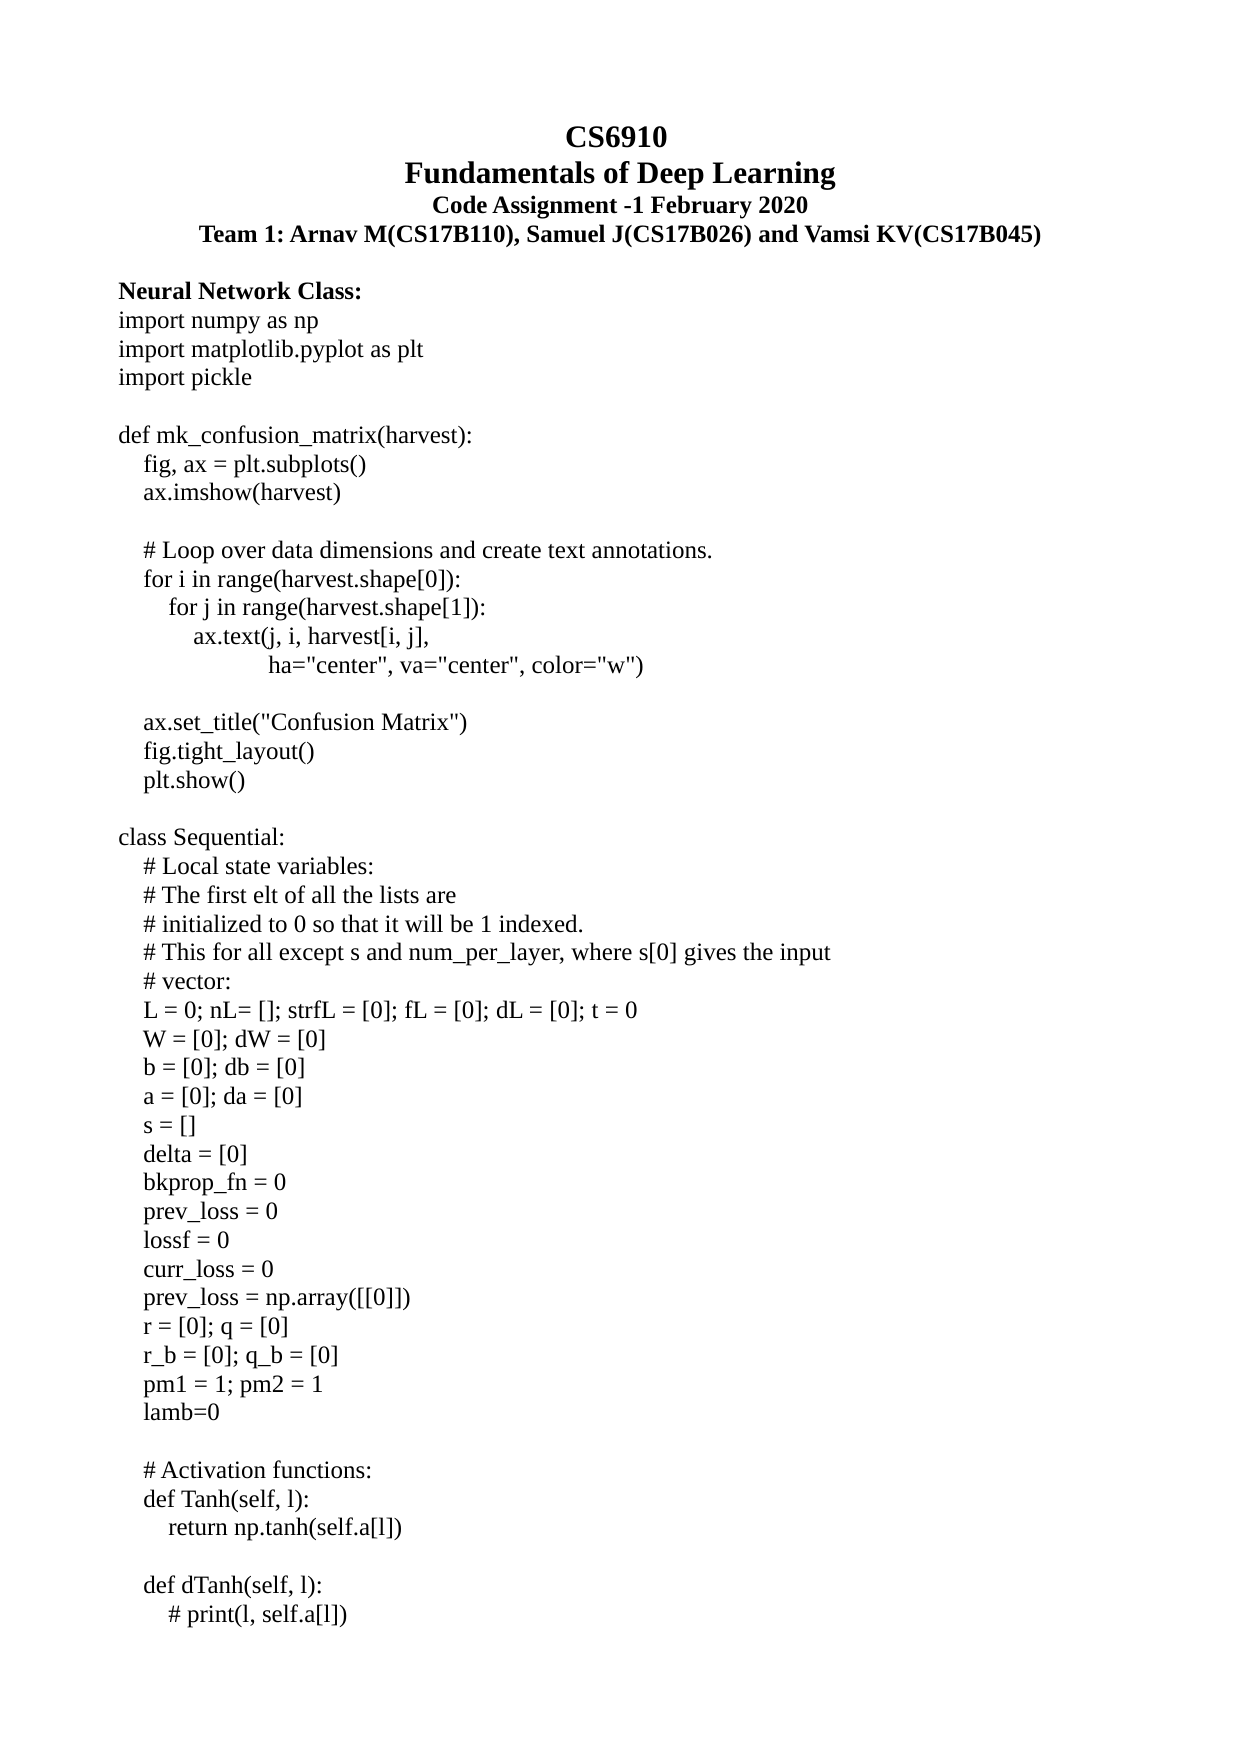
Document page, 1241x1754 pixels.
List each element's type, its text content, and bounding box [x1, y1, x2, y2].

text s = [] [118, 1110, 1122, 1139]
text # initialized to 0 so that it will be 1 indexed. [118, 909, 1122, 937]
text # This for all except s and num_per_layer, where s[0] gives the input [118, 937, 1122, 966]
text r_b = [0]; q_b = [0] [118, 1340, 1122, 1369]
text ax.set_title("Confusion Matrix") [118, 707, 1122, 736]
text Fundamentals of Deep Learning [118, 154, 1122, 190]
text CS6910 [118, 118, 1122, 154]
text Team 1: Arnav M(CS17B110), Samuel J(CS17B026) and Vamsi KV(CS17B045) [118, 219, 1122, 247]
text def mk_confusion_matrix(harvest): [118, 420, 1122, 449]
text # Loop over data dimensions and create text annotations. [118, 535, 1122, 564]
text return np.tanh(self.a[l]) [118, 1512, 1122, 1541]
text for j in range(harvest.shape[1]): [118, 592, 1122, 621]
text def dTanh(self, l): [118, 1570, 1122, 1599]
text Code Assignment -1 February 2020 [118, 190, 1122, 219]
text import numpy as np [118, 305, 1122, 334]
text r = [0]; q = [0] [118, 1311, 1122, 1340]
text # print(l, self.a[l]) [118, 1599, 1122, 1627]
text curr_loss = 0 [118, 1254, 1122, 1282]
text # Activation functions: [118, 1455, 1122, 1484]
text W = [0]; dW = [0] [118, 1024, 1122, 1052]
text fig.tight_layout() [118, 736, 1122, 765]
text prev_loss = np.array([[0]]) [118, 1282, 1122, 1311]
text def Tanh(self, l): [118, 1484, 1122, 1512]
text delta = [0] [118, 1139, 1122, 1167]
text # Local state variables: [118, 851, 1122, 880]
text import pickle [118, 362, 1122, 391]
text L = 0; nL= []; strfL = [0]; fL = [0]; dL = [0]; t = 0 [118, 995, 1122, 1024]
text prev_loss = 0 [118, 1196, 1122, 1225]
text ax.text(j, i, harvest[i, j], [118, 621, 1122, 650]
text # The first elt of all the lists are [118, 880, 1122, 909]
text class Sequential: [118, 822, 1122, 851]
text for i in range(harvest.shape[0]): [118, 564, 1122, 592]
text bkprop_fn = 0 [118, 1167, 1122, 1196]
text fig, ax = plt.subplots() [118, 449, 1122, 477]
text ha="center", va="center", color="w") [118, 650, 1122, 679]
text plt.show() [118, 765, 1122, 794]
text import matplotlib.pyplot as plt [118, 334, 1122, 362]
text a = [0]; da = [0] [118, 1081, 1122, 1110]
text # vector: [118, 966, 1122, 995]
text ax.imshow(harvest) [118, 477, 1122, 506]
text pm1 = 1; pm2 = 1 [118, 1369, 1122, 1397]
text b = [0]; db = [0] [118, 1052, 1122, 1081]
text lossf = 0 [118, 1225, 1122, 1254]
text lamb=0 [118, 1397, 1122, 1426]
text Neural Network Class: [118, 276, 1122, 305]
